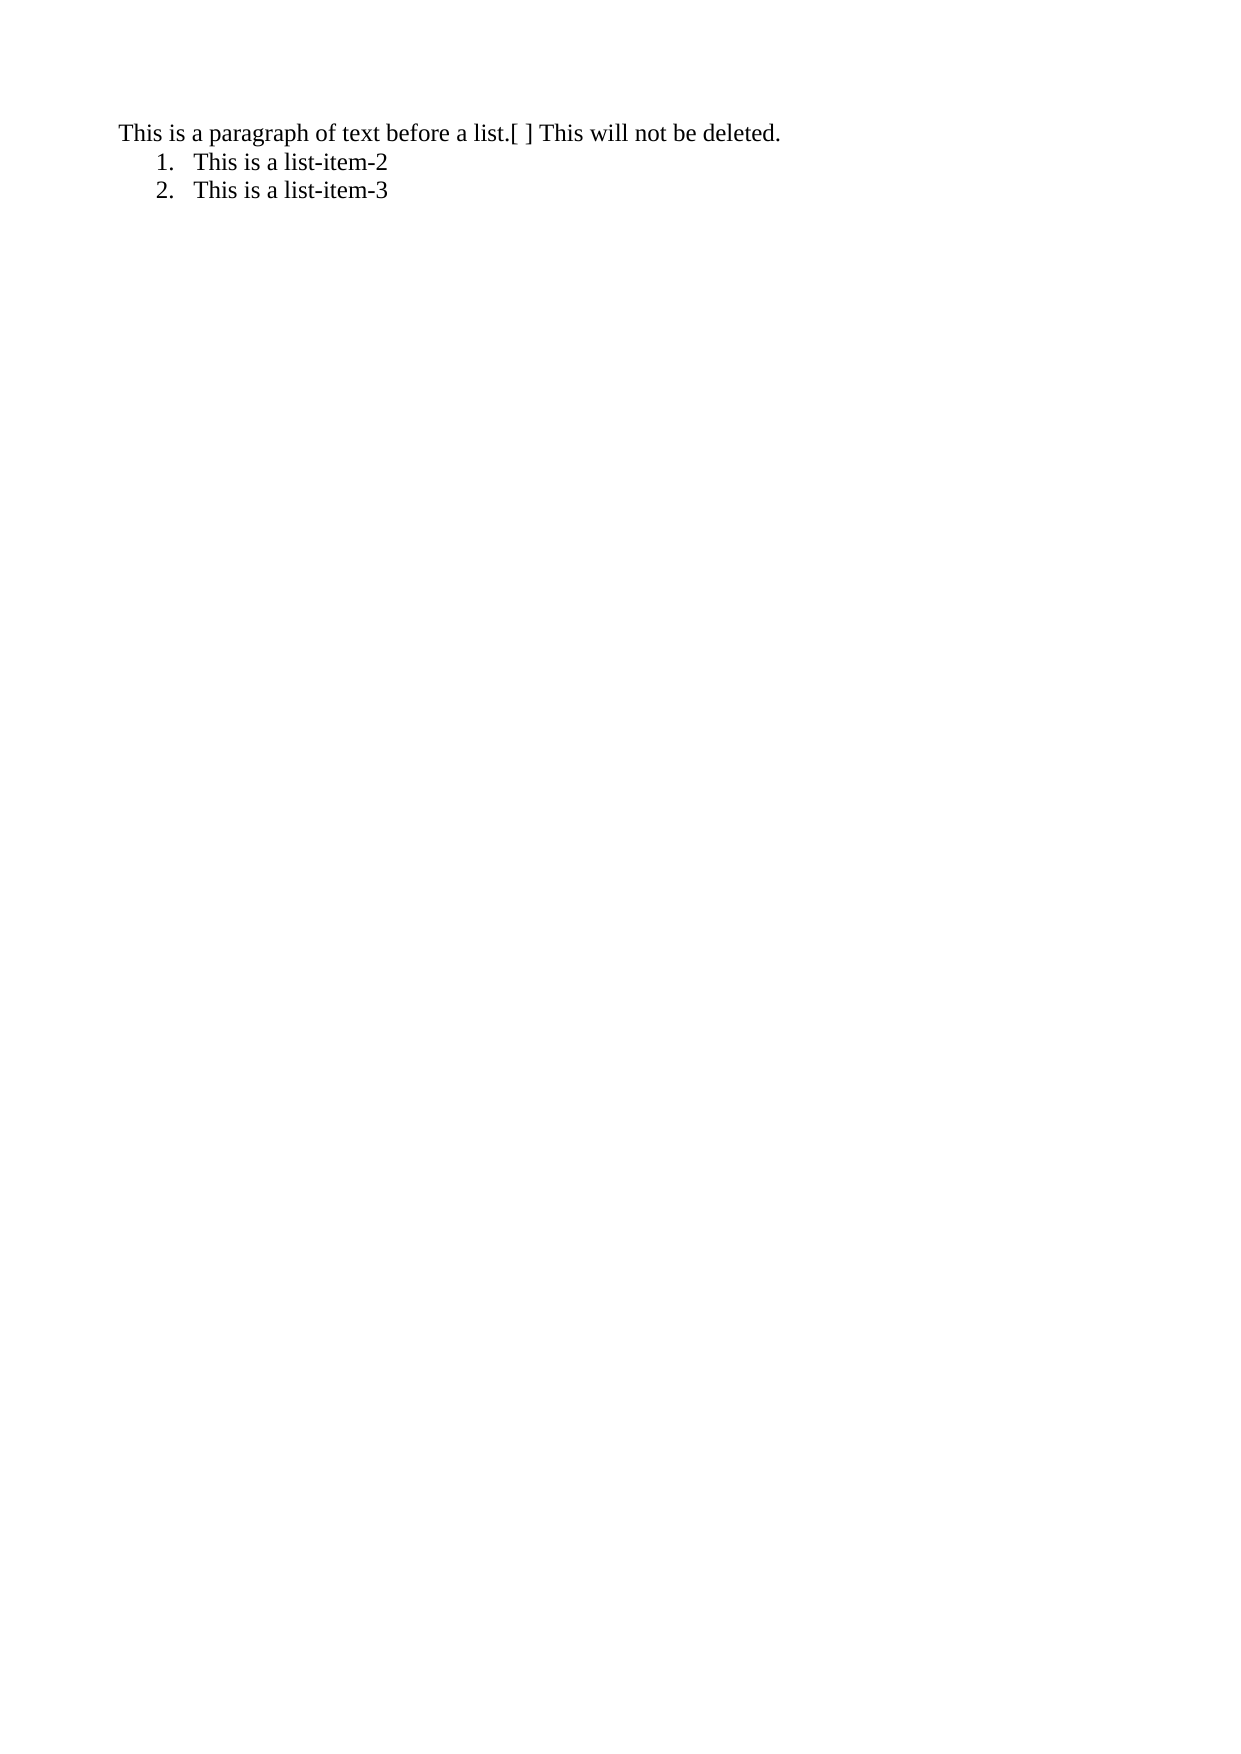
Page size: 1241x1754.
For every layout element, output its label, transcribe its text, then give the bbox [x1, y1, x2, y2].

list This is a list-item-2 [156, 147, 1122, 176]
text This is a paragraph of text before a list.[ ] This will not be deleted. [118, 118, 1122, 147]
list This is a list-item-3 [156, 176, 1122, 204]
